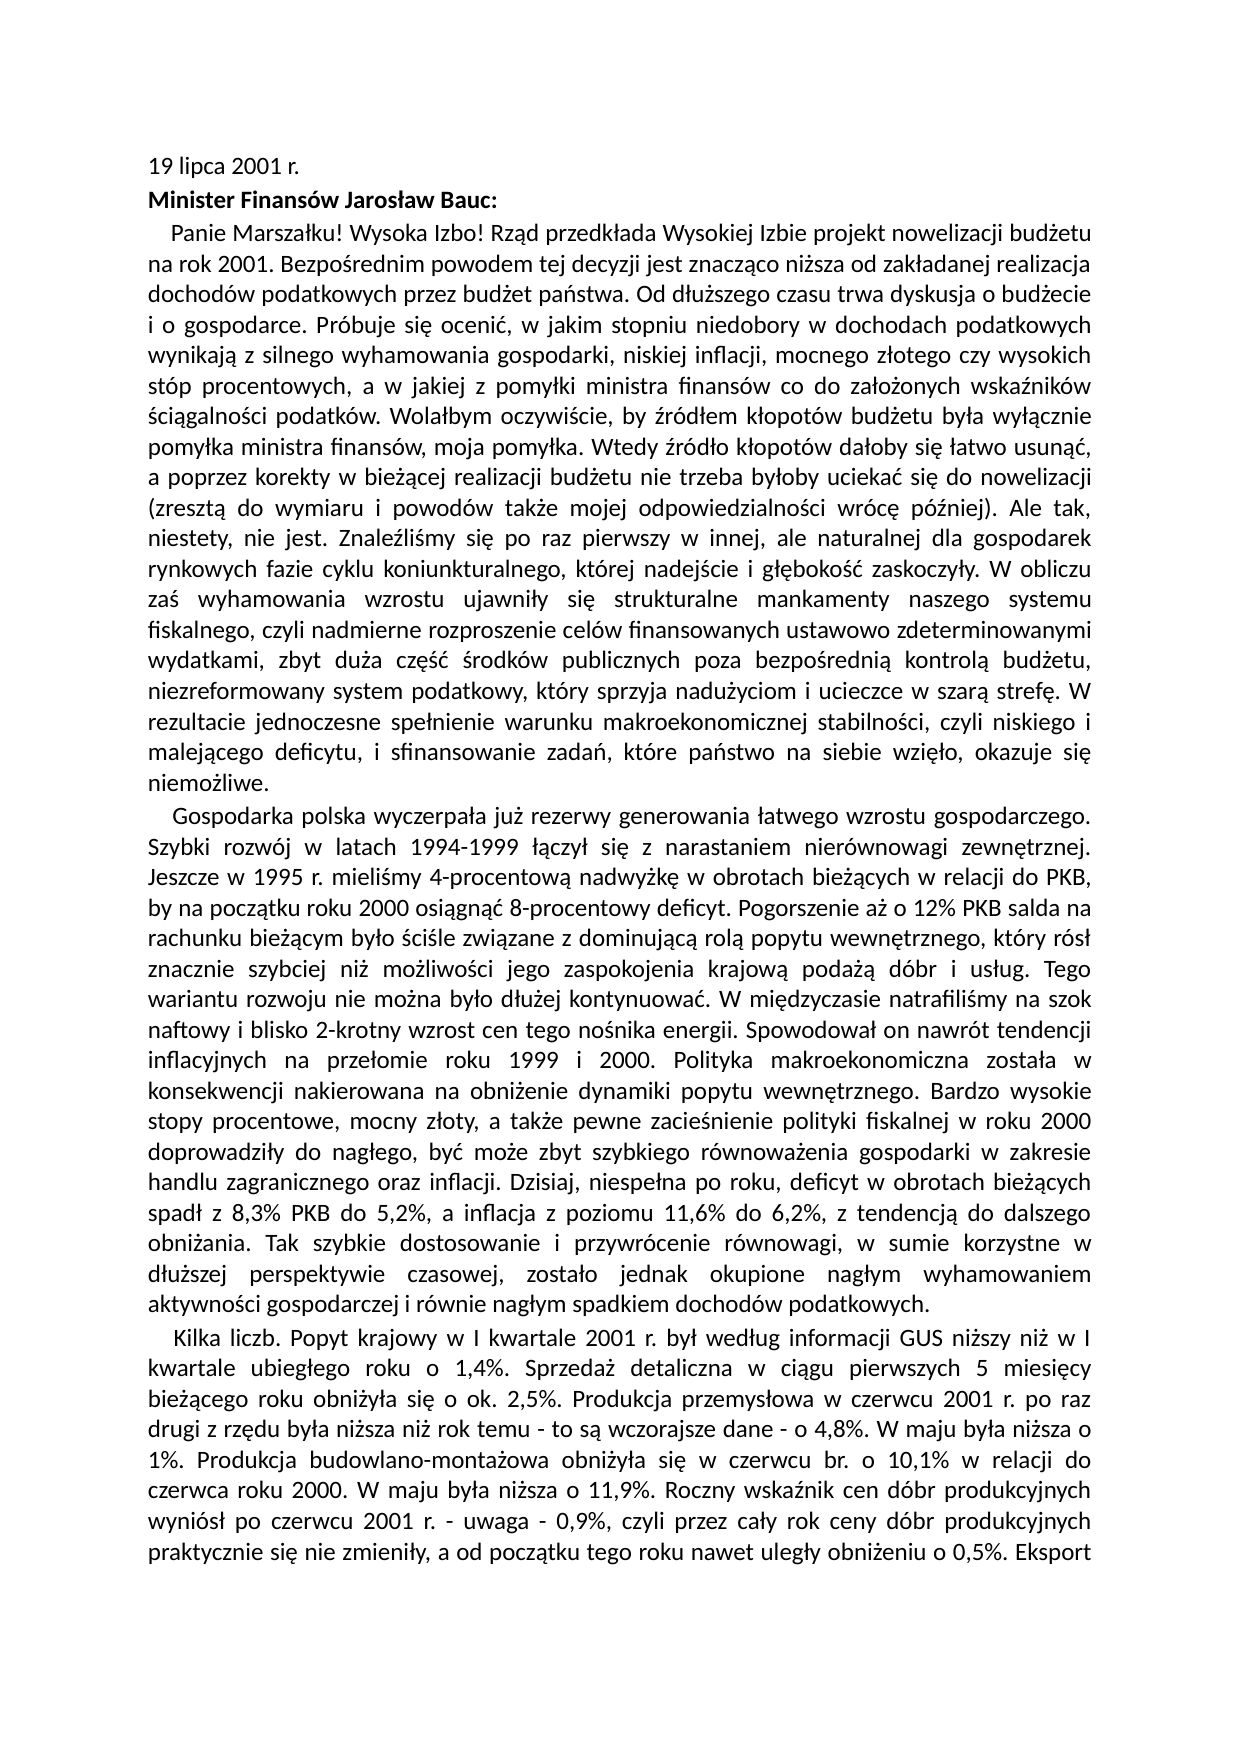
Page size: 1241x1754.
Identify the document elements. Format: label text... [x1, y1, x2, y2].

text Panie Marszałku! Wysoka Izbo! Rząd przedkłada Wysokiej Izbie projekt nowelizacji budżetu na rok 2001. Bezpośrednim powodem tej decyzji jest znacząco niższa od zakładanej realizacja dochodów podatkowych przez budżet państwa. Od dłuższego czasu trwa dyskusja o budżecie i o gospodarce. Próbuje się ocenić, w jakim stopniu niedobory w dochodach podatkowych wynikają z silnego wyhamowania gospodarki, niskiej inflacji, mocnego złotego czy wysokich stóp procentowych, a w jakiej z pomyłki ministra finansów co do założonych wskaźników ściągalności podatków. Wolałbym oczywiście, by źródłem kłopotów budżetu była wyłącznie pomyłka ministra finansów, moja pomyłka. Wtedy źródło kłopotów dałoby się łatwo usunąć, a poprzez korekty w bieżącej realizacji budżetu nie trzeba byłoby uciekać się do nowelizacji (zresztą do wymiaru i powodów także mojej odpowiedzialności wrócę później). Ale tak, niestety, nie jest. Znaleźliśmy się po raz pierwszy w innej, ale naturalnej dla gospodarek rynkowych fazie cyklu koniunkturalnego, której nadejście i głębokość zaskoczyły. W obliczu zaś wyhamowania wzrostu ujawniły się strukturalne mankamenty naszego systemu fiskalnego, czyli nadmierne rozproszenie celów finansowanych ustawowo zdeterminowanymi wydatkami, zbyt duża część środków publicznych poza bezpośrednią kontrolą budżetu, niezreformowany system podatkowy, który sprzyja nadużyciom i ucieczce w szarą strefę. W rezultacie jednoczesne spełnienie warunku makroekonomicznej stabilności, czyli niskiego i malejącego deficytu, i sfinansowanie zadań, które państwo na siebie wzięło, okazuje się niemożliwe. [148, 217, 1093, 797]
text Gospodarka polska wyczerpała już rezerwy generowania łatwego wzrostu gospodarczego. Szybki rozwój w latach 1994-1999 łączył się z narastaniem nierównowagi zewnętrznej. Jeszcze w 1995 r. mieliśmy 4-procentową nadwyżkę w obrotach bieżących w relacji do PKB, by na początku roku 2000 osiągnąć 8-procentowy deficyt. Pogorszenie aż o 12% PKB salda na rachunku bieżącym było ściśle związane z dominującą rolą popytu wewnętrznego, który rósł znacznie szybciej niż możliwości jego zaspokojenia krajową podażą dóbr i usług. Tego wariantu rozwoju nie można było dłużej kontynuować. W międzyczasie natrafiliśmy na szok naftowy i blisko 2-krotny wzrost cen tego nośnika energii. Spowodował on nawrót tendencji inflacyjnych na przełomie roku 1999 i 2000. Polityka makroekonomiczna została w konsekwencji nakierowana na obniżenie dynamiki popytu wewnętrznego. Bardzo wysokie stopy procentowe, mocny złoty, a także pewne zacieśnienie polityki fiskalnej w roku 2000 doprowadziły do nagłego, być może zbyt szybkiego równoważenia gospodarki w zakresie handlu zagranicznego oraz inflacji. Dzisiaj, niespełna po roku, deficyt w obrotach bieżących spadł z 8,3% PKB do 5,2%, a inflacja z poziomu 11,6% do 6,2%, z tendencją do dalszego obniżania. Tak szybkie dostosowanie i przywrócenie równowagi, w sumie korzystne w dłuższej perspektywie czasowej, zostało jednak okupione nagłym wyhamowaniem aktywności gospodarczej i równie nagłym spadkiem dochodów podatkowych. [148, 800, 1093, 1319]
text Minister Finansów Jarosław Bauc: [148, 184, 1093, 214]
text 19 lipca 2001 r. [148, 151, 1093, 181]
text Kilka liczb. Popyt krajowy w I kwartale 2001 r. był według informacji GUS niższy niż w I kwartale ubiegłego roku o 1,4%. Sprzedaż detaliczna w ciągu pierwszych 5 miesięcy bieżącego roku obniżyła się o ok. 2,5%. Produkcja przemysłowa w czerwcu 2001 r. po raz drugi z rzędu była niższa niż rok temu - to są wczorajsze dane - o 4,8%. W maju była niższa o 1%. Produkcja budowlano-montażowa obniżyła się w czerwcu br. o 10,1% w relacji do czerwca roku 2000. W maju była niższa o 11,9%. Roczny wskaźnik cen dóbr produkcyjnych wyniósł po czerwcu 2001 r. - uwaga - 0,9%, czyli przez cały rok ceny dóbr produkcyjnych praktycznie się nie zmieniły, a od początku tego roku nawet uległy obniżeniu o 0,5%. Eksport [148, 1322, 1093, 1566]
